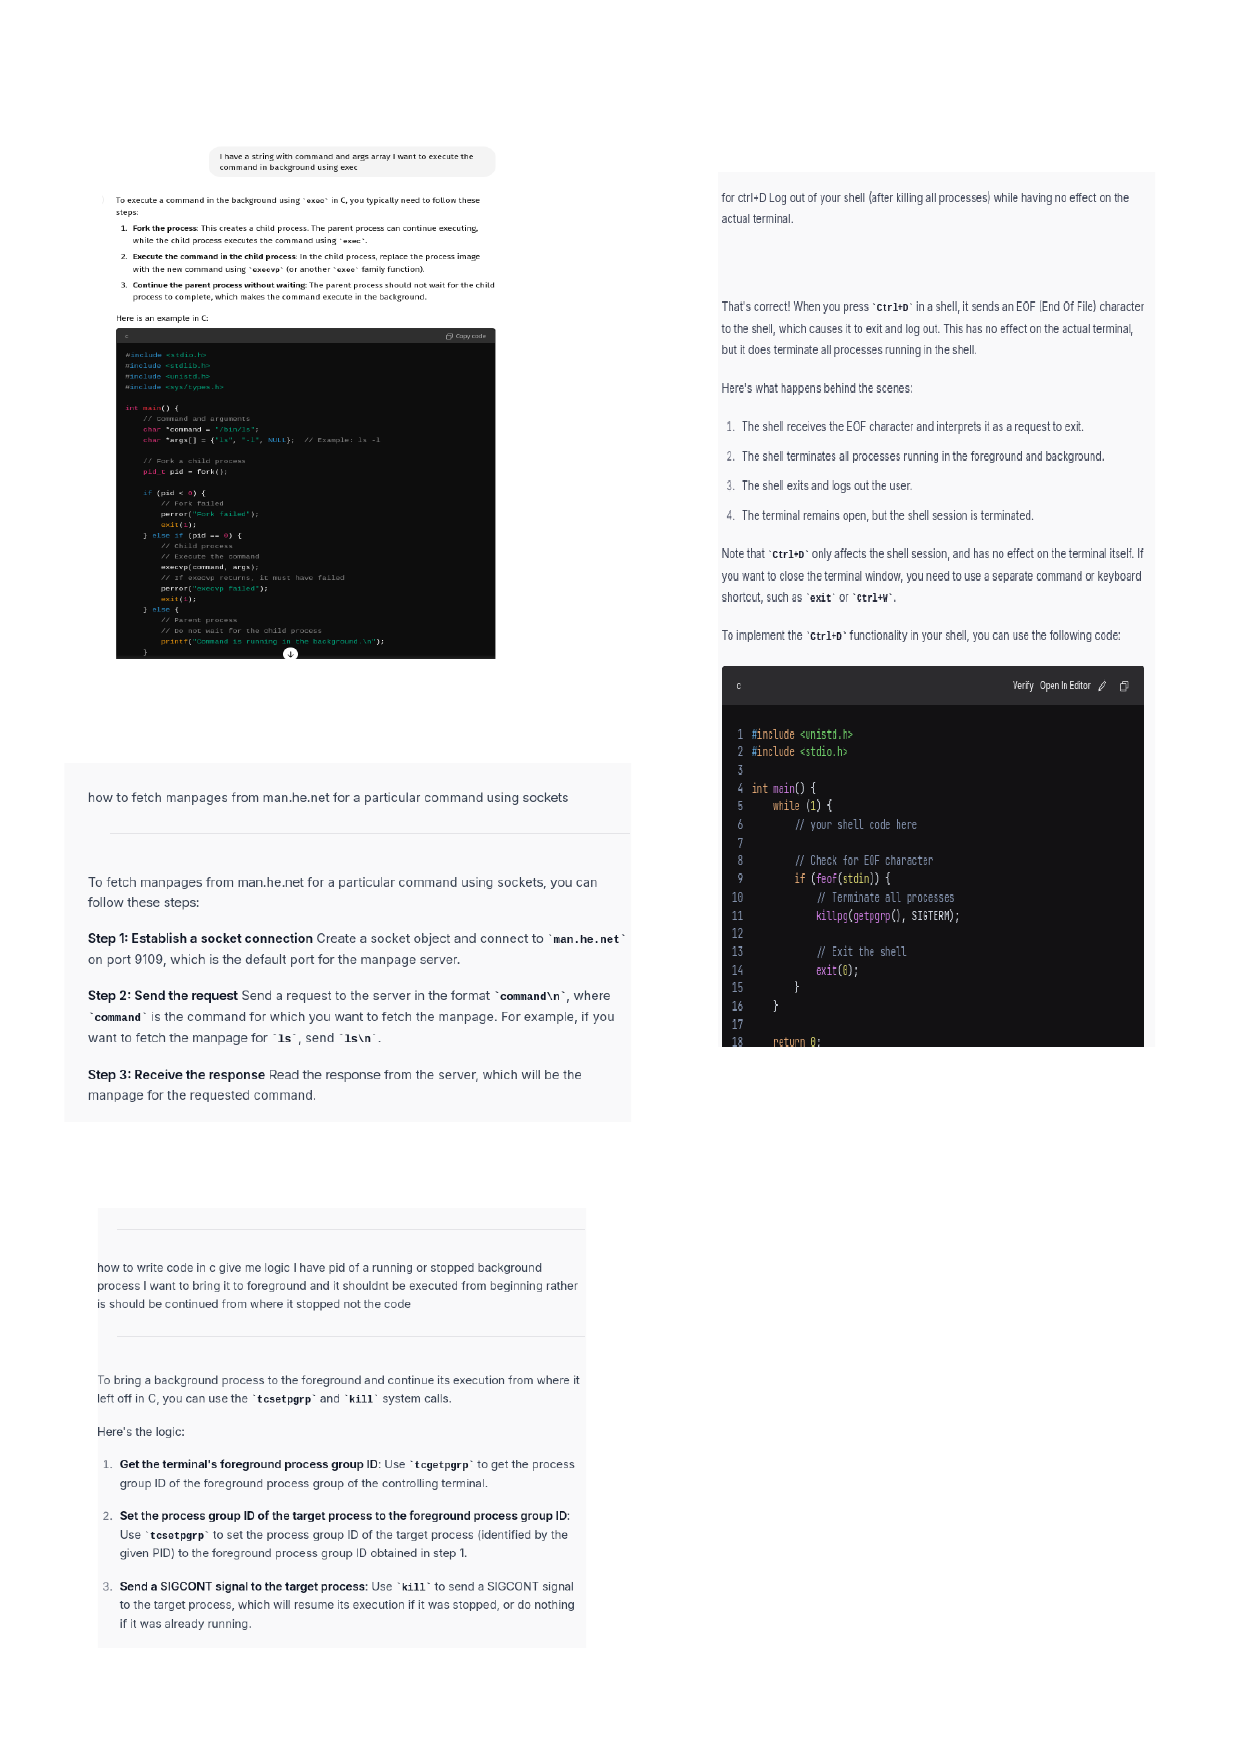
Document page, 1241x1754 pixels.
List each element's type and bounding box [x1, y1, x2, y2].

picture [102, 129, 523, 659]
picture [64, 763, 632, 1122]
picture [718, 172, 1156, 1047]
picture [97, 1208, 587, 1648]
